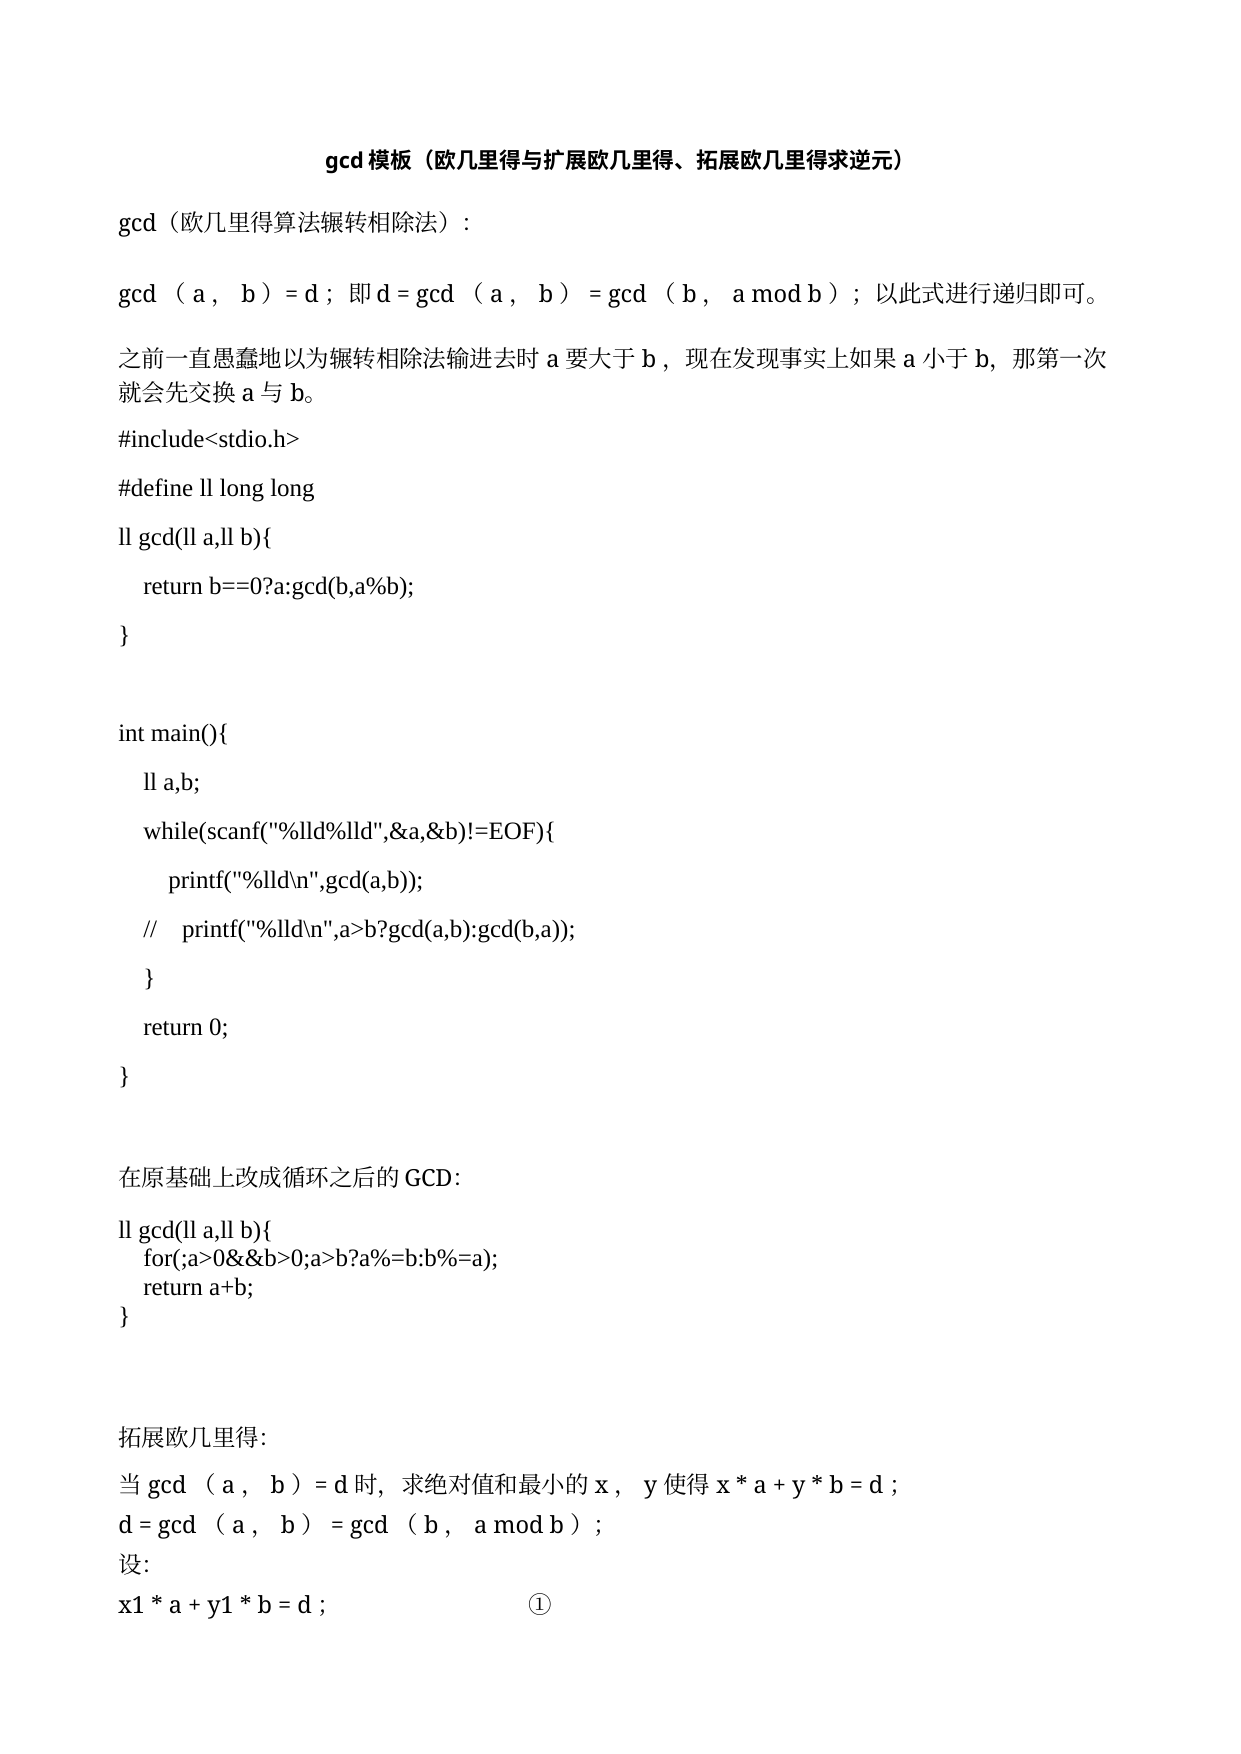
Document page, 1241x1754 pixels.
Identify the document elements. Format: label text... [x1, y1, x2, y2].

text ll a,b; [118, 767, 1122, 796]
text } [118, 963, 1122, 992]
text 之前一直愚蠢地以为辗转相除法输进去时 a 要大于 b ，现在发现事实上如果 a 小于 b，那第一次就会先交换 a 与 b。 [118, 340, 1106, 408]
text 当 gcd （ a ， b ）= d 时，求绝对值和最小的 x ， y 使得 x * a + y * b = d ； [118, 1466, 1106, 1500]
text for(;a>0&&b>0;a>b?a%=b:b%=a); [118, 1243, 1122, 1272]
text } [118, 620, 1122, 649]
text 设： [118, 1547, 1106, 1580]
text x1 * a + y1 * b = d ； ① [118, 1587, 1106, 1621]
text 拓展欧几里得： [118, 1419, 1122, 1453]
text d = gcd （ a ， b ） = gcd （ b ， a mod b ）； [118, 1506, 1106, 1540]
text ll gcd(ll a,ll b){ [118, 522, 1122, 551]
text return 0; [118, 1012, 1122, 1041]
text gcd（欧几里得算法辗转相除法）： [118, 204, 1122, 238]
text } [118, 1301, 1122, 1330]
text ll gcd(ll a,ll b){ [118, 1215, 1122, 1243]
text #define ll long long [118, 473, 1122, 501]
text return b==0?a:gcd(b,a%b); [118, 571, 1122, 599]
text #include<stdio.h> [118, 424, 1122, 452]
text gcd （ a ， b ）= d ；即d = gcd （ a ， b ） = gcd （ b ， a mod b ）；以此式进行递归即可。 [118, 275, 1106, 309]
text // printf("%lld\n",a>b?gcd(a,b):gcd(b,a)); [118, 914, 1122, 943]
text } [118, 1061, 1122, 1090]
text while(scanf("%lld%lld",&a,&b)!=EOF){ [118, 816, 1122, 845]
text int main(){ [118, 718, 1122, 747]
text printf("%lld\n",gcd(a,b)); [118, 865, 1122, 894]
text 在原基础上改成循环之后的GCD： [118, 1159, 1122, 1193]
text return a+b; [118, 1272, 1122, 1301]
